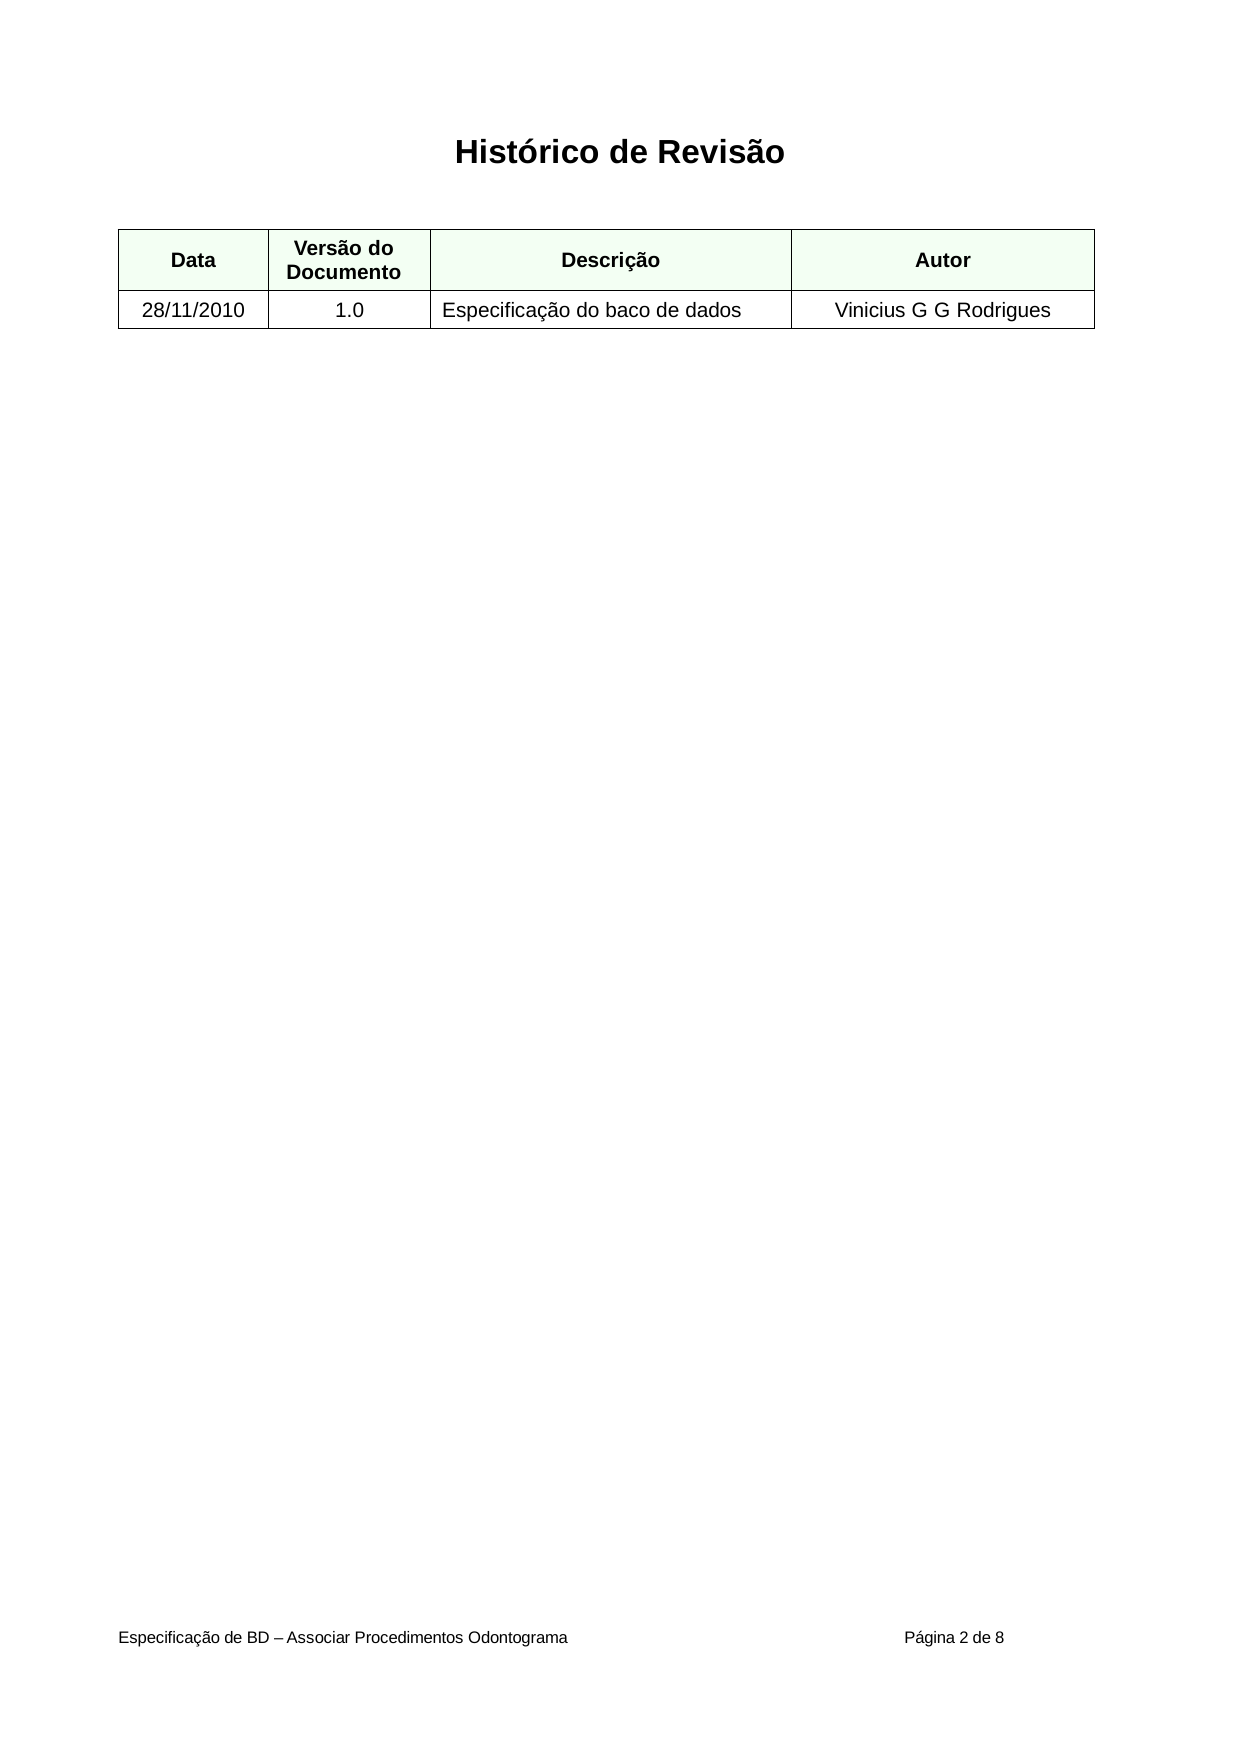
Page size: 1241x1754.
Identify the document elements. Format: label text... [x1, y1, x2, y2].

text Histórico de Revisão [118, 132, 1122, 171]
table_cell Vinicius G G Rodrigues [792, 291, 1094, 328]
table_cell Especificação do baco de dados [431, 291, 791, 328]
table_header Descrição [431, 230, 791, 290]
table_header Autor [792, 230, 1094, 290]
table_cell 28/11/2010 [119, 291, 268, 328]
table_header Versão do Documento [269, 230, 430, 290]
table_cell 1.0 [269, 291, 430, 328]
table_header Data [119, 230, 268, 290]
